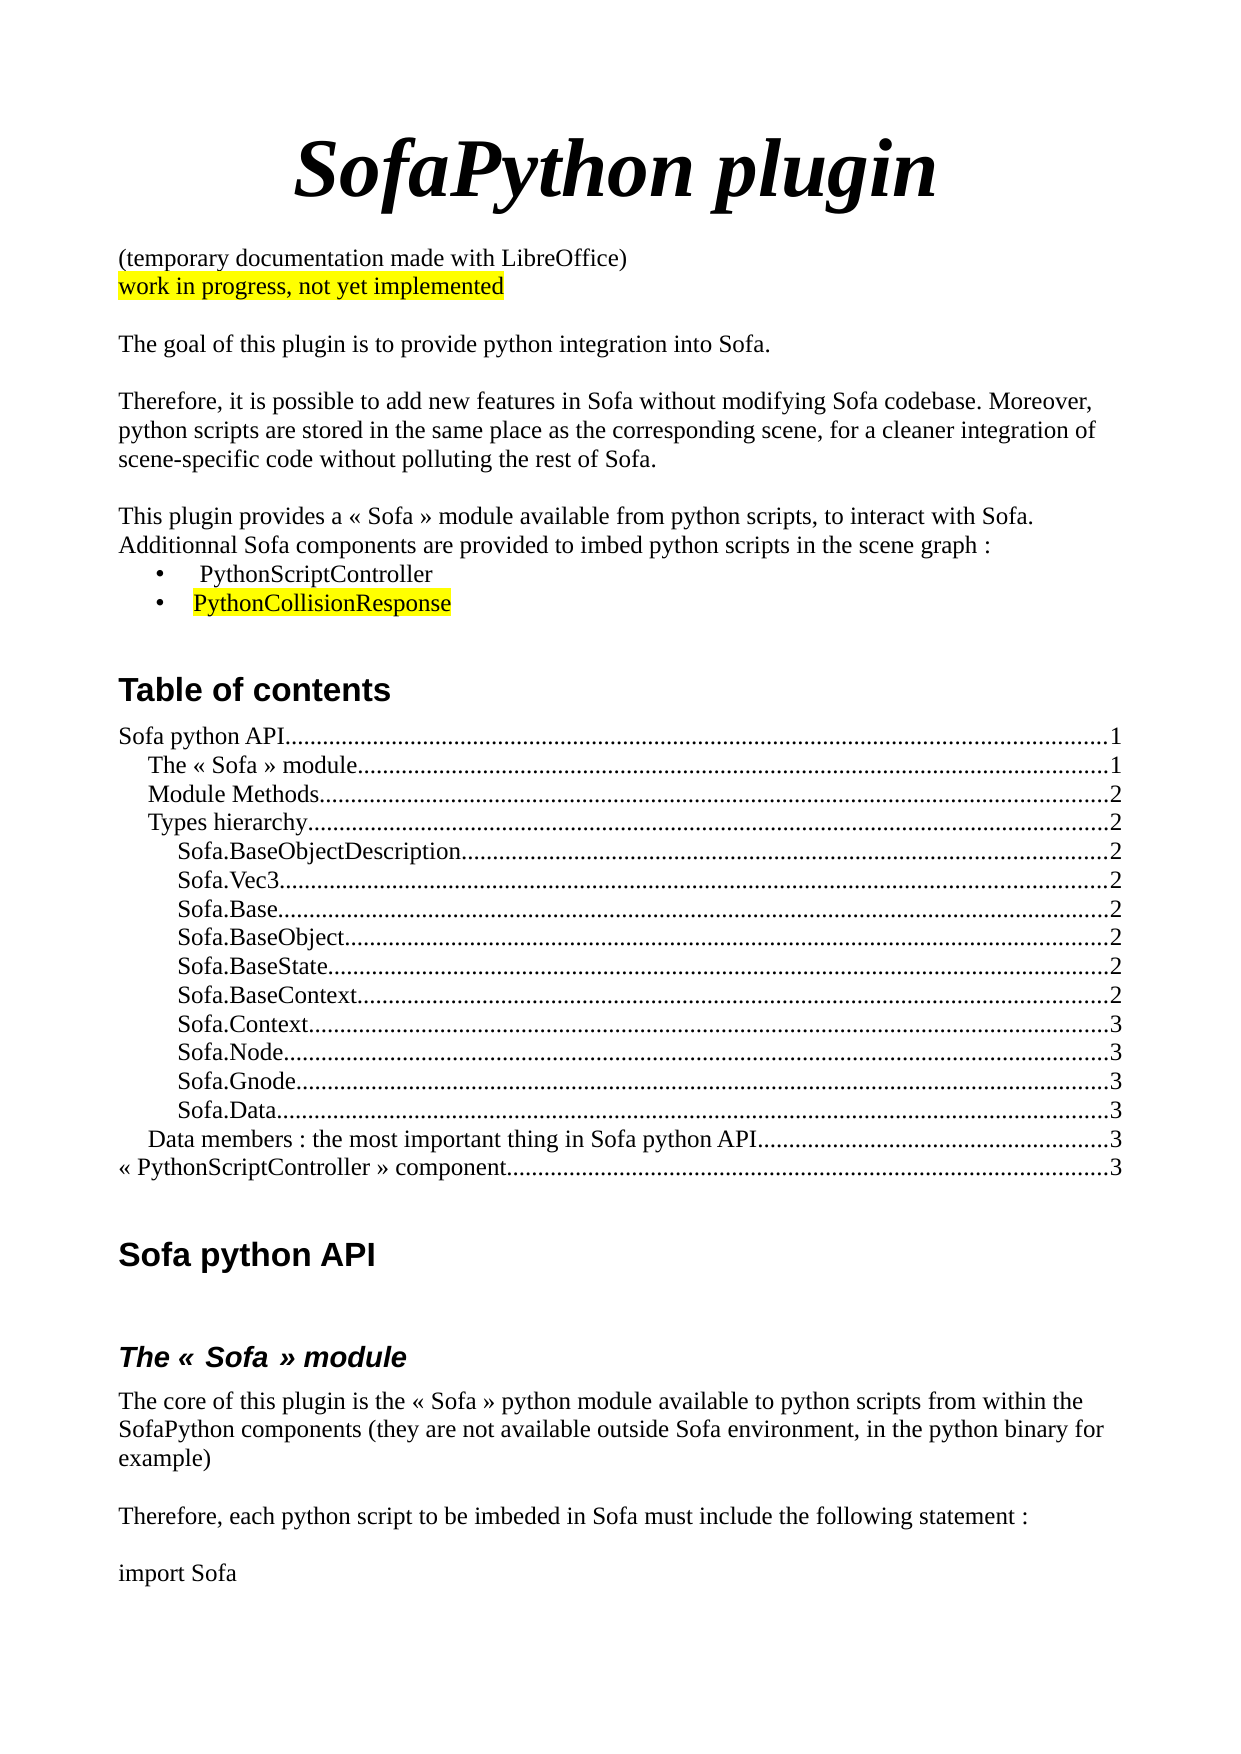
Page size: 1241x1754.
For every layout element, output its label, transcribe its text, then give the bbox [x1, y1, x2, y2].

text Sofa.BaseState 2 [177, 951, 1122, 980]
text work in progress, not yet implemented [118, 271, 1122, 300]
text Sofa python API 1 [118, 721, 1122, 750]
subtitle Table of contents [118, 670, 1122, 709]
text Sofa.Data 3 [177, 1095, 1122, 1124]
text SofaPython plugin [118, 118, 1122, 214]
text Sofa.Context 3 [177, 1009, 1122, 1037]
text Module Methods 2 [148, 779, 1122, 807]
text The core of this plugin is the « Sofa » python module available to python scripts from within the SofaPython components (they are not available outside Sofa environment, in the python binary for example) [118, 1386, 1122, 1472]
text Sofa.Base 2 [177, 894, 1122, 922]
text Sofa.Vec3 2 [177, 865, 1122, 894]
text Sofa.Gnode 3 [177, 1066, 1122, 1095]
text The « Sofa » module 1 [148, 750, 1122, 779]
list PythonCollisionResponse [156, 588, 1122, 616]
text Sofa.BaseContext 2 [177, 980, 1122, 1009]
subtitle The « Sofa » module [118, 1340, 1122, 1373]
text This plugin provides a « Sofa » module available from python scripts, to interact with Sofa. [118, 501, 1122, 530]
subtitle Sofa python API [118, 1235, 1122, 1273]
text The goal of this plugin is to provide python integration into Sofa. [118, 329, 1122, 358]
text Sofa.BaseObject 2 [177, 922, 1122, 951]
text import Sofa [118, 1558, 1122, 1587]
text Sofa.Node 3 [177, 1037, 1122, 1066]
text Therefore, each python script to be imbeded in Sofa must include the following statement : [118, 1501, 1122, 1529]
text « PythonScriptController » component 3 [118, 1152, 1122, 1181]
text (temporary documentation made with LibreOffice) [118, 243, 1122, 271]
list PythonScriptController [156, 559, 1122, 588]
text Types hierarchy 2 [148, 807, 1122, 836]
text Data members : the most important thing in Sofa python API 3 [148, 1124, 1122, 1152]
text Therefore, it is possible to add new features in Sofa without modifying Sofa codebase. Moreover, python scripts are stored in the same place as the corresponding scene, for a cleaner integration of scene-specific code without polluting the rest of Sofa. [118, 386, 1122, 473]
text Sofa.BaseObjectDescription 2 [177, 836, 1122, 865]
text Additionnal Sofa components are provided to imbed python scripts in the scene graph : [118, 530, 1122, 559]
